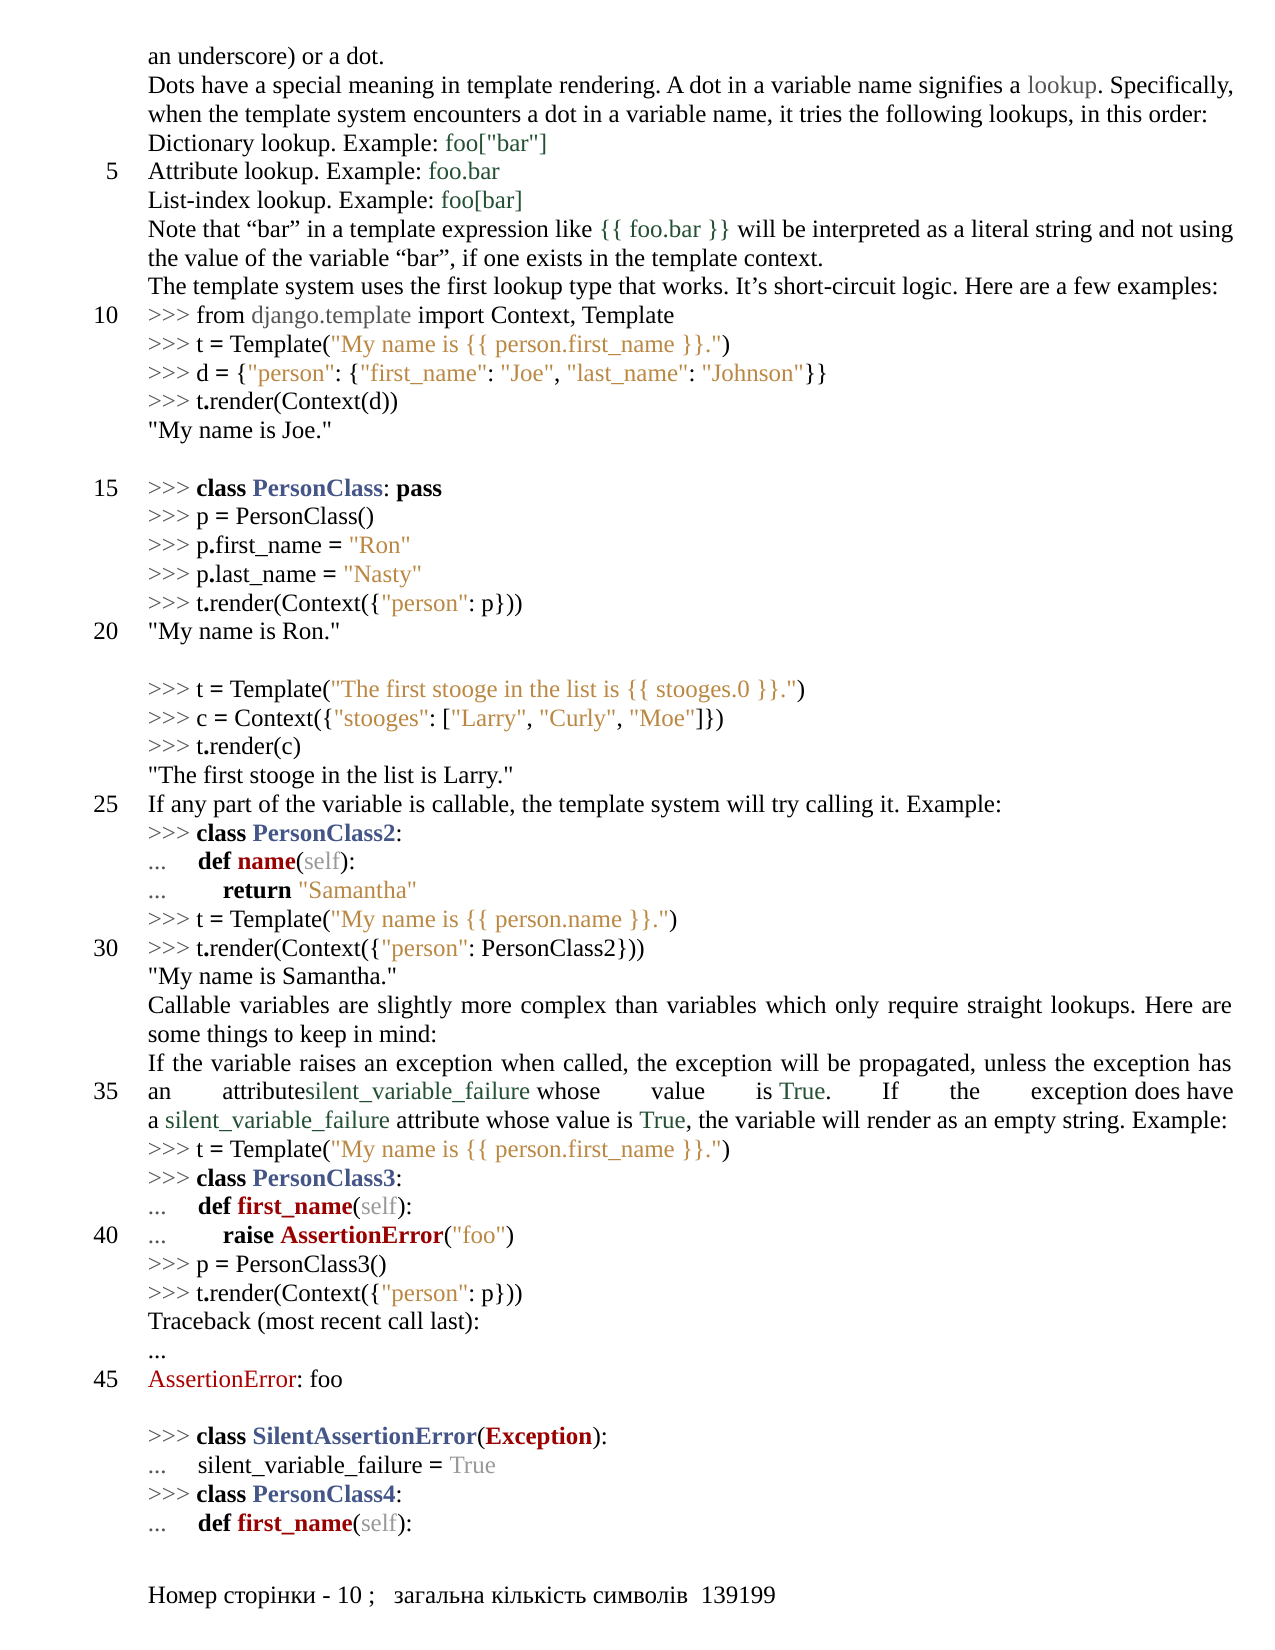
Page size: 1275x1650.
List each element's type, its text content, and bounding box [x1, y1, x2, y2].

text >>> p = PersonClass3() [148, 1249, 1234, 1278]
text >>> class PersonClass2: [148, 818, 1234, 846]
text Dictionary lookup. Example: foo["bar"] [148, 128, 1234, 156]
text >>> from django.template import Context, Template [148, 300, 1234, 329]
text an underscore) or a dot. [148, 41, 1234, 70]
text ... [148, 1335, 1234, 1364]
text "My name is Ron." [148, 616, 1234, 645]
text >>> class PersonClass3: [148, 1163, 1234, 1191]
text >>> p.first_name = "Ron" [148, 530, 1234, 559]
text The template system uses the first lookup type that works. It’s short-circuit logic. Here are a few examples: [148, 271, 1234, 300]
text >>> class PersonClass: pass [148, 473, 1234, 501]
text >>> t.render(c) [148, 731, 1234, 760]
text >>> t.render(Context({"person": p})) [148, 588, 1234, 616]
text Dots have a special meaning in template rendering. A dot in a variable name signifies a lookup. Specifically, when the template system encounters a dot in a variable name, it tries the following lookups, in this order: [148, 70, 1234, 128]
text "The first stooge in the list is Larry." [148, 760, 1234, 789]
text >>> t = Template("My name is {{ person.first_name }}.") [148, 1134, 1234, 1163]
text >>> t.render(Context(d)) [148, 386, 1234, 415]
text List-index lookup. Example: foo[bar] [148, 185, 1234, 214]
text ... def name(self): [148, 846, 1234, 875]
text Note that “bar” in a template expression like {{ foo.bar }} will be interpreted as a literal string and not using the value of the variable “bar”, if one exists in the template context. [148, 214, 1234, 271]
text >>> t = Template("The first stooge in the list is {{ stooges.0 }}.") [148, 674, 1234, 703]
text Attribute lookup. Example: foo.bar [148, 156, 1234, 185]
text >>> p.last_name = "Nasty" [148, 559, 1234, 588]
text ... def first_name(self): [148, 1191, 1234, 1220]
text ... raise AssertionError("foo") [148, 1220, 1234, 1249]
text >>> t.render(Context({"person": PersonClass2})) [148, 933, 1234, 961]
text Callable variables are slightly more complex than variables which only require straight lookups. Here are some things to keep in mind: [148, 990, 1234, 1048]
text If the variable raises an exception when called, the exception will be propagated, unless the exception has an attributesilent_variable_failure whose value is True. If the exception does have a silent_variable_failure attribute whose value is True, the variable will render as an empty string. Example: [148, 1048, 1234, 1134]
text ... def first_name(self): [148, 1508, 1234, 1536]
text >>> t = Template("My name is {{ person.name }}.") [148, 904, 1234, 933]
text >>> d = {"person": {"first_name": "Joe", "last_name": "Johnson"}} [148, 358, 1234, 386]
text >>> class PersonClass4: [148, 1479, 1234, 1508]
text >>> t = Template("My name is {{ person.first_name }}.") [148, 329, 1234, 358]
text >>> c = Context({"stooges": ["Larry", "Curly", "Moe"]}) [148, 703, 1234, 731]
text >>> p = PersonClass() [148, 501, 1234, 530]
text ... silent_variable_failure = True [148, 1450, 1234, 1479]
text >>> t.render(Context({"person": p})) [148, 1278, 1234, 1306]
text "My name is Joe." [148, 415, 1234, 444]
text AssertionError: foo [148, 1364, 1234, 1393]
text ... return "Samantha" [148, 875, 1234, 904]
text "My name is Samantha." [148, 961, 1234, 990]
text If any part of the variable is callable, the template system will try calling it. Example: [148, 789, 1234, 818]
text >>> class SilentAssertionError(Exception): [148, 1421, 1234, 1450]
text Traceback (most recent call last): [148, 1306, 1234, 1335]
